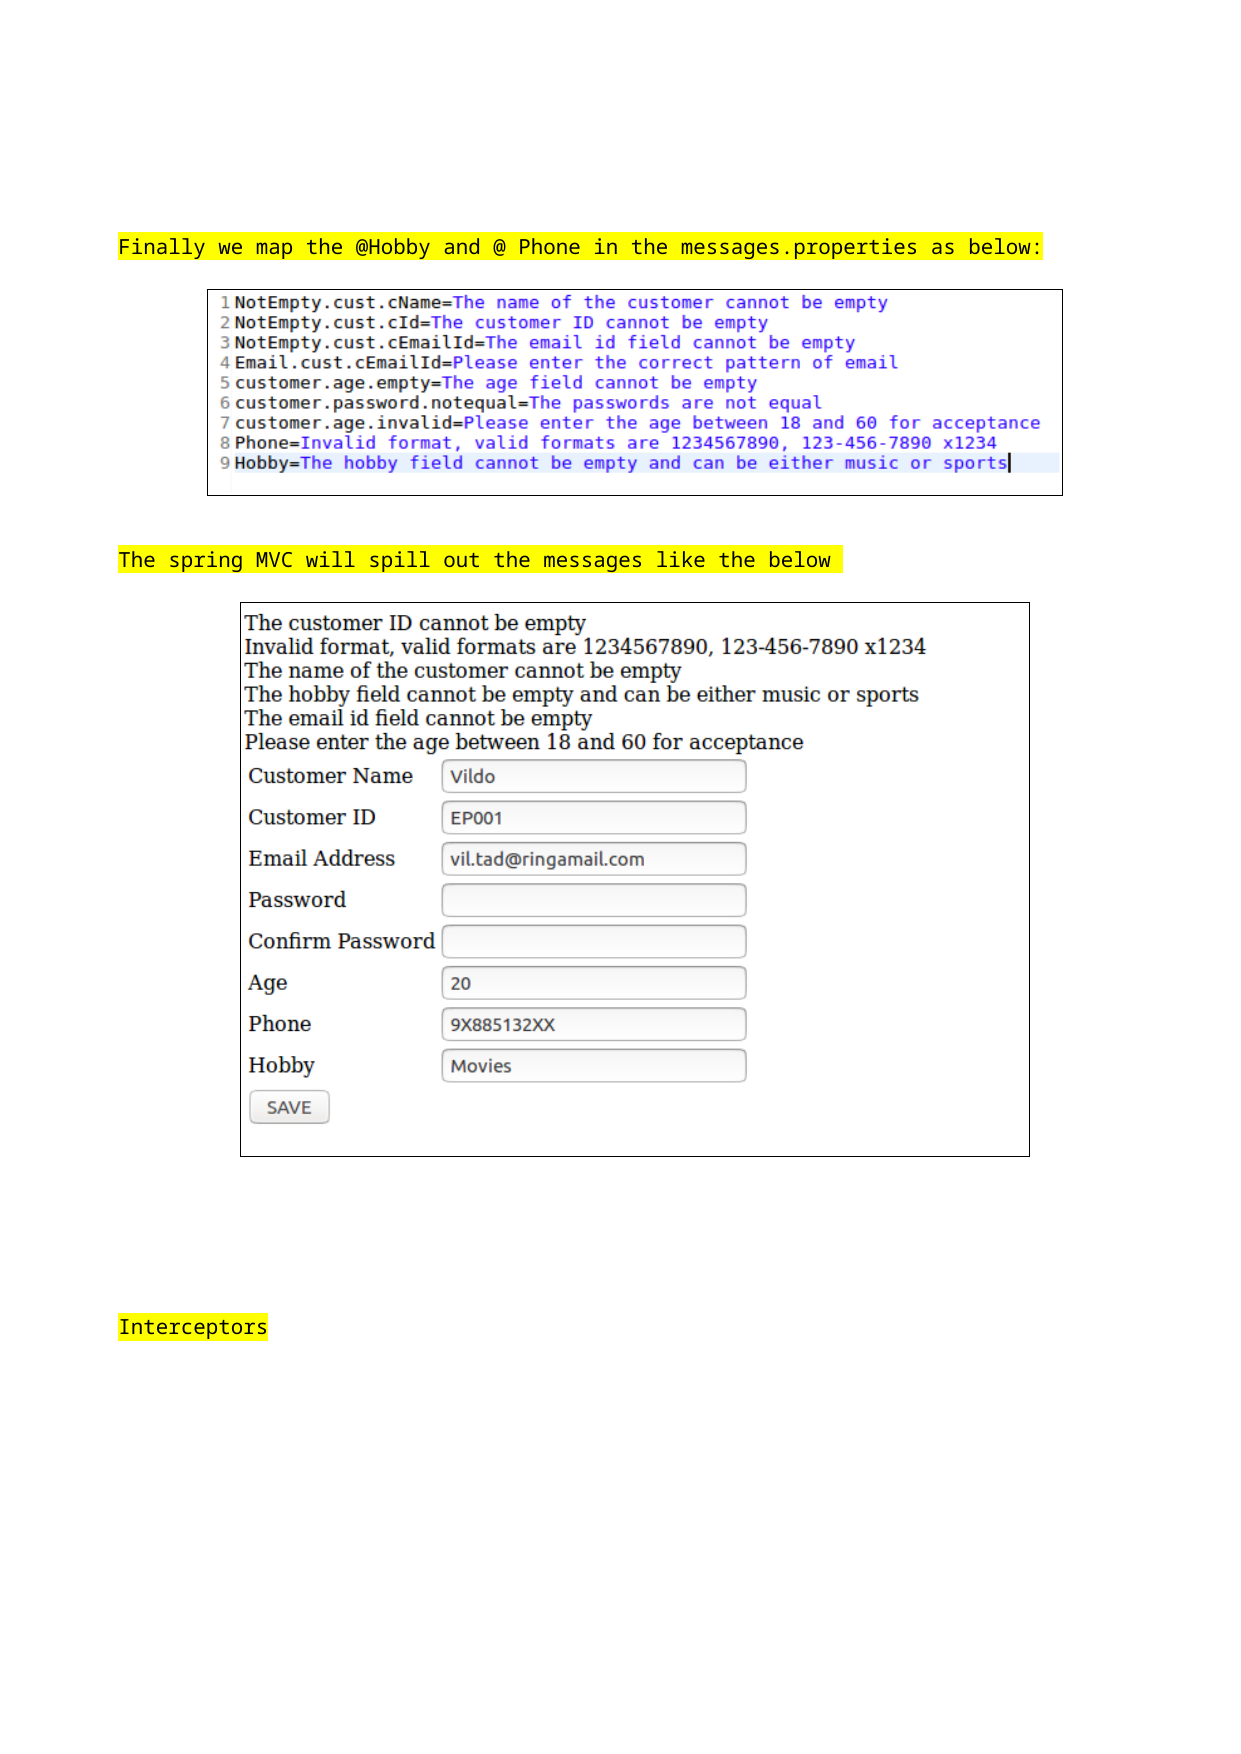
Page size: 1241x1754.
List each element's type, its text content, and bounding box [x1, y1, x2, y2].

picture [242, 604, 1027, 1154]
text Finally we map the @Hobby and @ Phone in the messages.properties as below: [118, 232, 1151, 260]
picture [209, 291, 1060, 493]
text The spring MVC will spill out the messages like the below [118, 545, 1151, 573]
text Interceptors [118, 1312, 1151, 1341]
